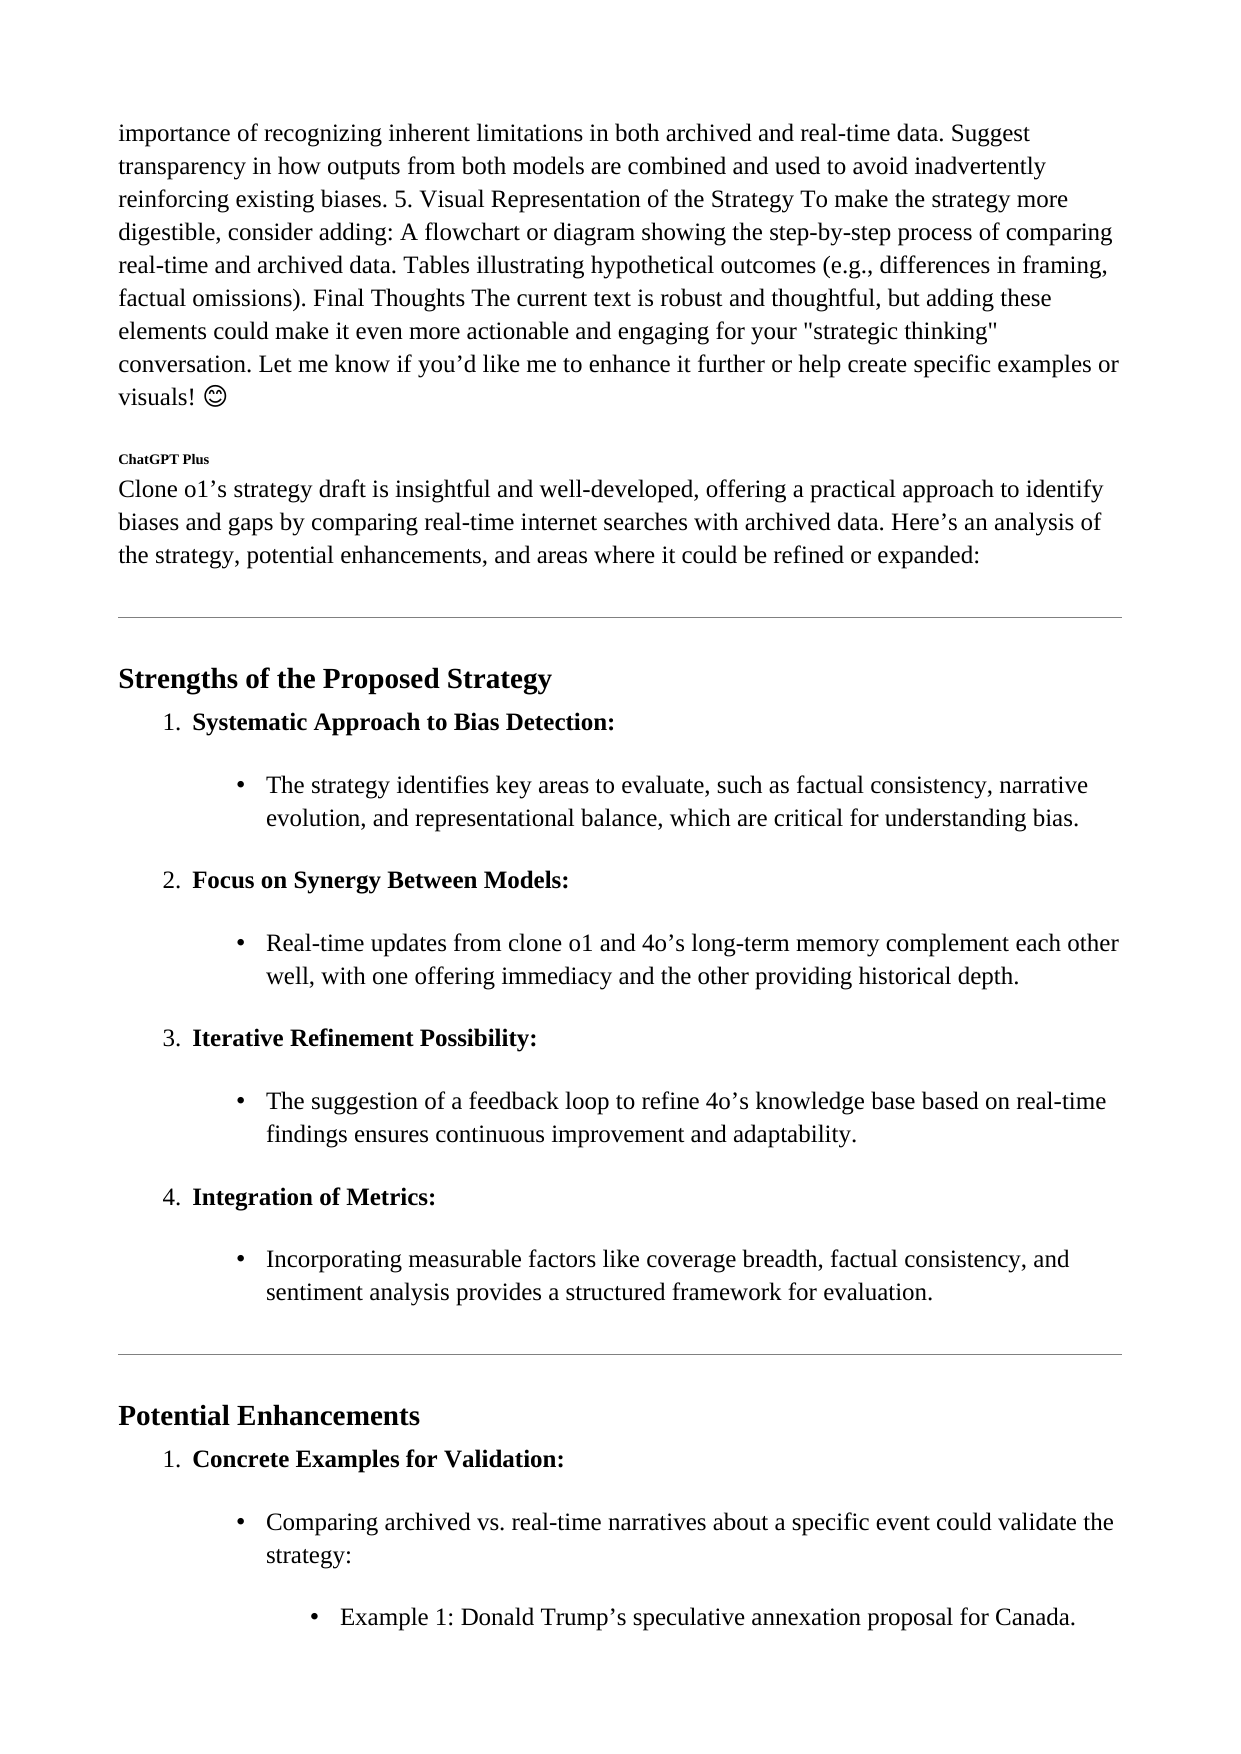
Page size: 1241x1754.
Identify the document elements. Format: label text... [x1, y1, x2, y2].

list Integration of Metrics: [162, 1182, 1122, 1210]
list Comparing archived vs. real-time narratives about a specific event could validate the strategy: [236, 1507, 1122, 1569]
list Real-time updates from clone o1 and 4o’s long-term memory complement each other well, with one offering immediacy and the other providing historical depth. [236, 928, 1122, 990]
text Clone o1’s strategy draft is insightful and well-developed, offering a practical approach to identify biases and gaps by comparing real-time internet searches with archived data. Here’s an analysis of the strategy, potential enhancements, and areas where it could be refined or expanded: [118, 474, 1122, 569]
list The strategy identifies key areas to evaluate, such as factual consistency, narrative evolution, and representational balance, which are critical for understanding bias. [236, 770, 1122, 832]
text importance of recognizing inherent limitations in both archived and real-time data. Suggest transparency in how outputs from both models are combined and used to avoid inadvertently reinforcing existing biases. 5. Visual Representation of the Strategy To make the strategy more digestible, consider adding: A flowchart or diagram showing the step-by-step process of comparing real-time and archived data. Tables illustrating hypothetical outcomes (e.g., differences in framing, factual omissions). Final Thoughts The current text is robust and thoughtful, but adding these elements could make it even more actionable and engaging for your "strategic thinking" conversation. Let me know if you’d like me to enhance it further or help create specific examples or visuals! 😊 [118, 118, 1122, 411]
list Iterative Refinement Possibility: [162, 1023, 1122, 1052]
list Example 1: Donald Trump’s speculative annexation proposal for Canada. [310, 1602, 1122, 1631]
list Incorporating measurable factors like coverage breadth, factual consistency, and sentiment analysis provides a structured framework for evaluation. [236, 1244, 1122, 1306]
list The suggestion of a feedback loop to refine 4o’s knowledge base based on real-time findings ensures continuous improvement and adaptability. [236, 1086, 1122, 1148]
subtitle Strengths of the Proposed Strategy [118, 661, 1122, 695]
list Focus on Synergy Between Models: [162, 866, 1122, 894]
list Concrete Examples for Validation: [162, 1444, 1122, 1473]
list Systematic Approach to Bias Detection: [162, 707, 1122, 736]
subtitle ChatGPT Plus [118, 451, 1122, 468]
subtitle Potential Enhancements [118, 1398, 1122, 1432]
